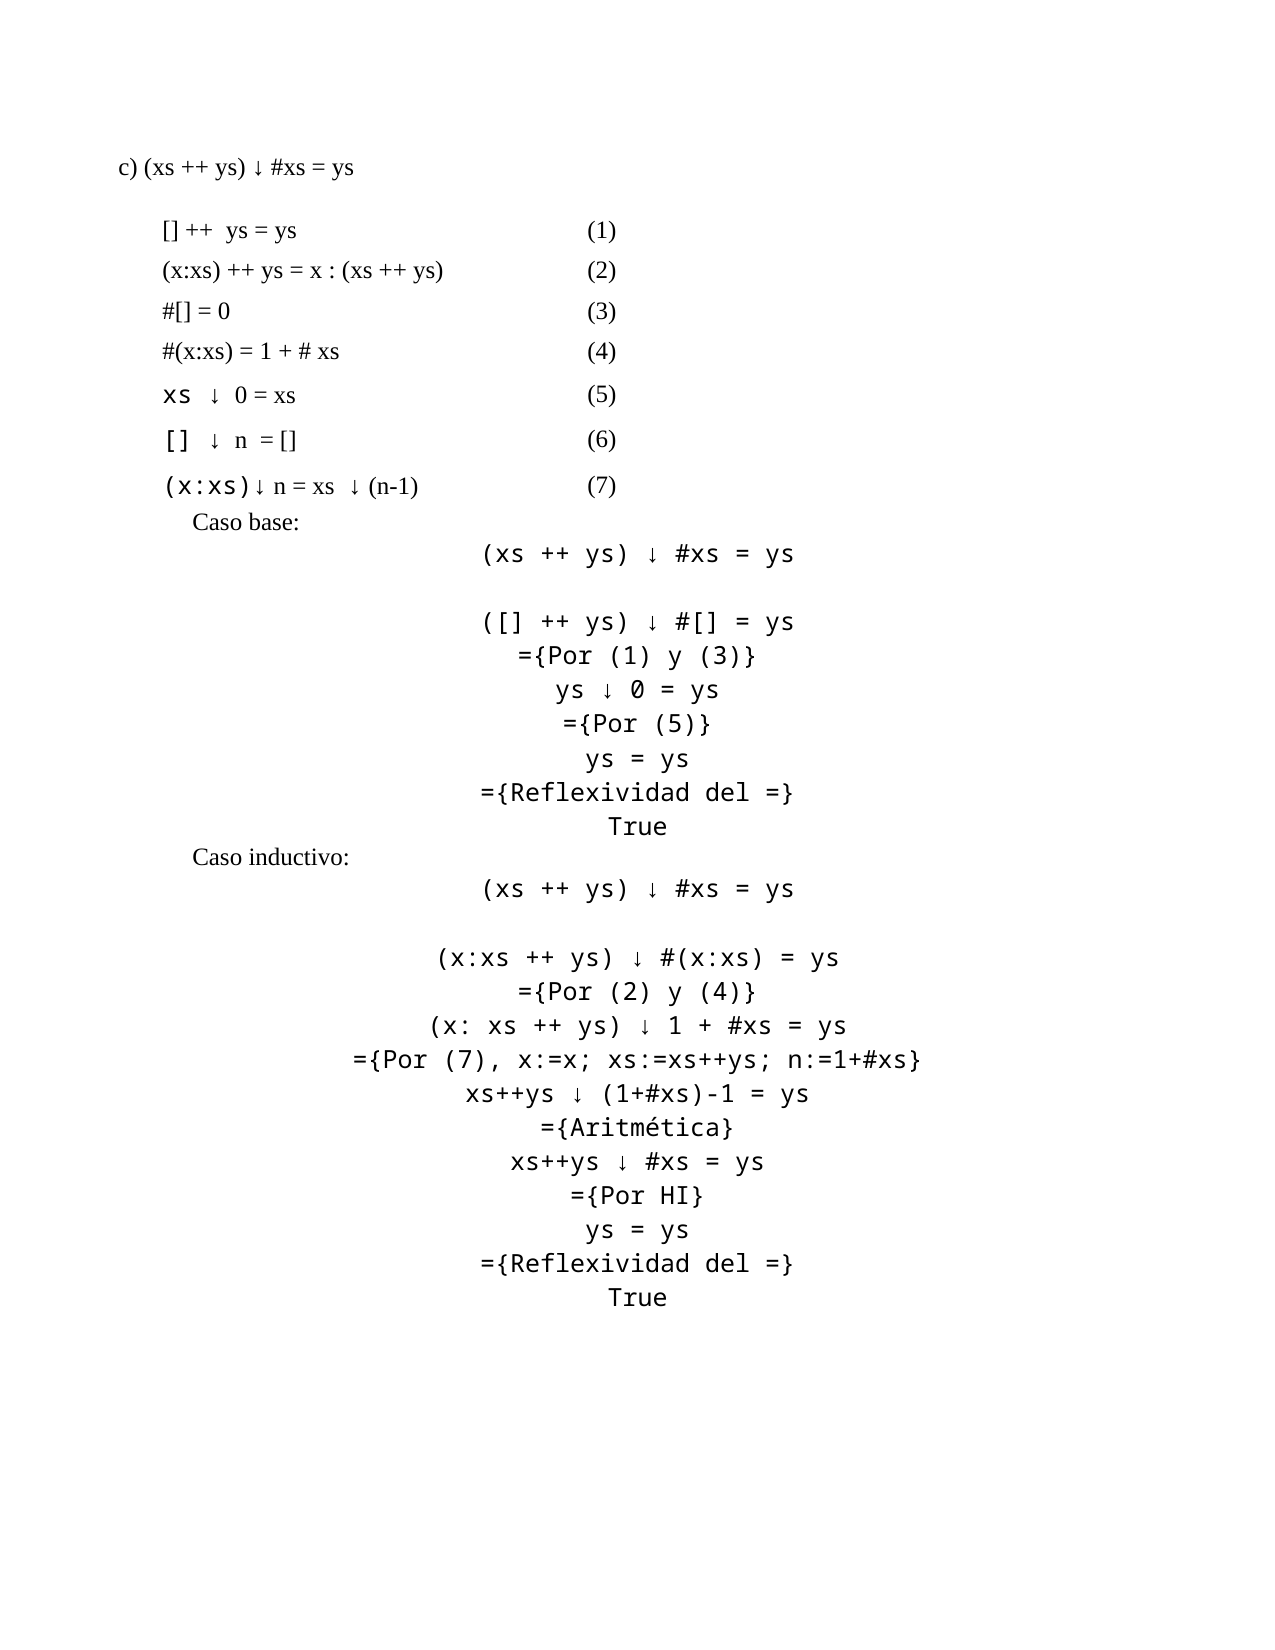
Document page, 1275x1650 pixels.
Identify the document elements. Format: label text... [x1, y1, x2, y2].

text ([] ++ ys) ↓ #[] = ys [118, 604, 1157, 638]
table_cell #(x:xs) = 1 + # xs [156, 330, 578, 371]
text ={Por HI} [118, 1178, 1157, 1212]
text ={Reflexividad del =} [118, 1246, 1157, 1280]
text ys ↓ 0 = ys [118, 672, 1157, 706]
text xs++ys ↓ (1+#xs)-1 = ys [118, 1076, 1157, 1109]
table_cell (x:xs)↓ n = xs ↓ (n-1) [156, 462, 578, 507]
text True [118, 1280, 1157, 1314]
table_cell (2) [578, 250, 625, 290]
text (xs ++ ys) ↓ #xs = ys [118, 871, 1157, 905]
table_cell (6) [578, 416, 625, 462]
table_header [] ++ ys = ys [156, 210, 578, 250]
text Caso inductivo: [118, 842, 1157, 871]
text ={Reflexividad del =} [118, 774, 1157, 808]
table_cell [] ↓ n = [] [156, 416, 578, 462]
text ={Por (2) y (4)} [118, 973, 1157, 1007]
text ={Aritmética} [118, 1109, 1157, 1144]
table_cell (x:xs) ++ ys = x : (xs ++ ys) [156, 250, 578, 290]
text c) (xs ++ ys) ↓ #xs = ys [118, 152, 1157, 181]
table_header (1) [578, 210, 625, 250]
text (x: xs ++ ys) ↓ 1 + #xs = ys [118, 1007, 1157, 1041]
text (x:xs ++ ys) ↓ #(x:xs) = ys [118, 939, 1157, 973]
text (xs ++ ys) ↓ #xs = ys [118, 536, 1157, 570]
table_cell (4) [578, 330, 625, 371]
text ={Por (1) y (3)} [118, 638, 1157, 672]
text Caso base: [118, 507, 1157, 536]
text ={Por (5)} [118, 706, 1157, 740]
table_cell (3) [578, 290, 625, 330]
text ys = ys [118, 1212, 1157, 1246]
table_cell (5) [578, 371, 625, 416]
table_cell xs ↓ 0 = xs [156, 371, 578, 416]
table_cell #[] = 0 [156, 290, 578, 330]
text ={Por (7), x:=x; xs:=xs++ys; n:=1+#xs} [118, 1041, 1157, 1076]
text True [118, 808, 1157, 842]
text xs++ys ↓ #xs = ys [118, 1144, 1157, 1178]
table_cell (7) [578, 462, 625, 507]
text ys = ys [118, 740, 1157, 774]
